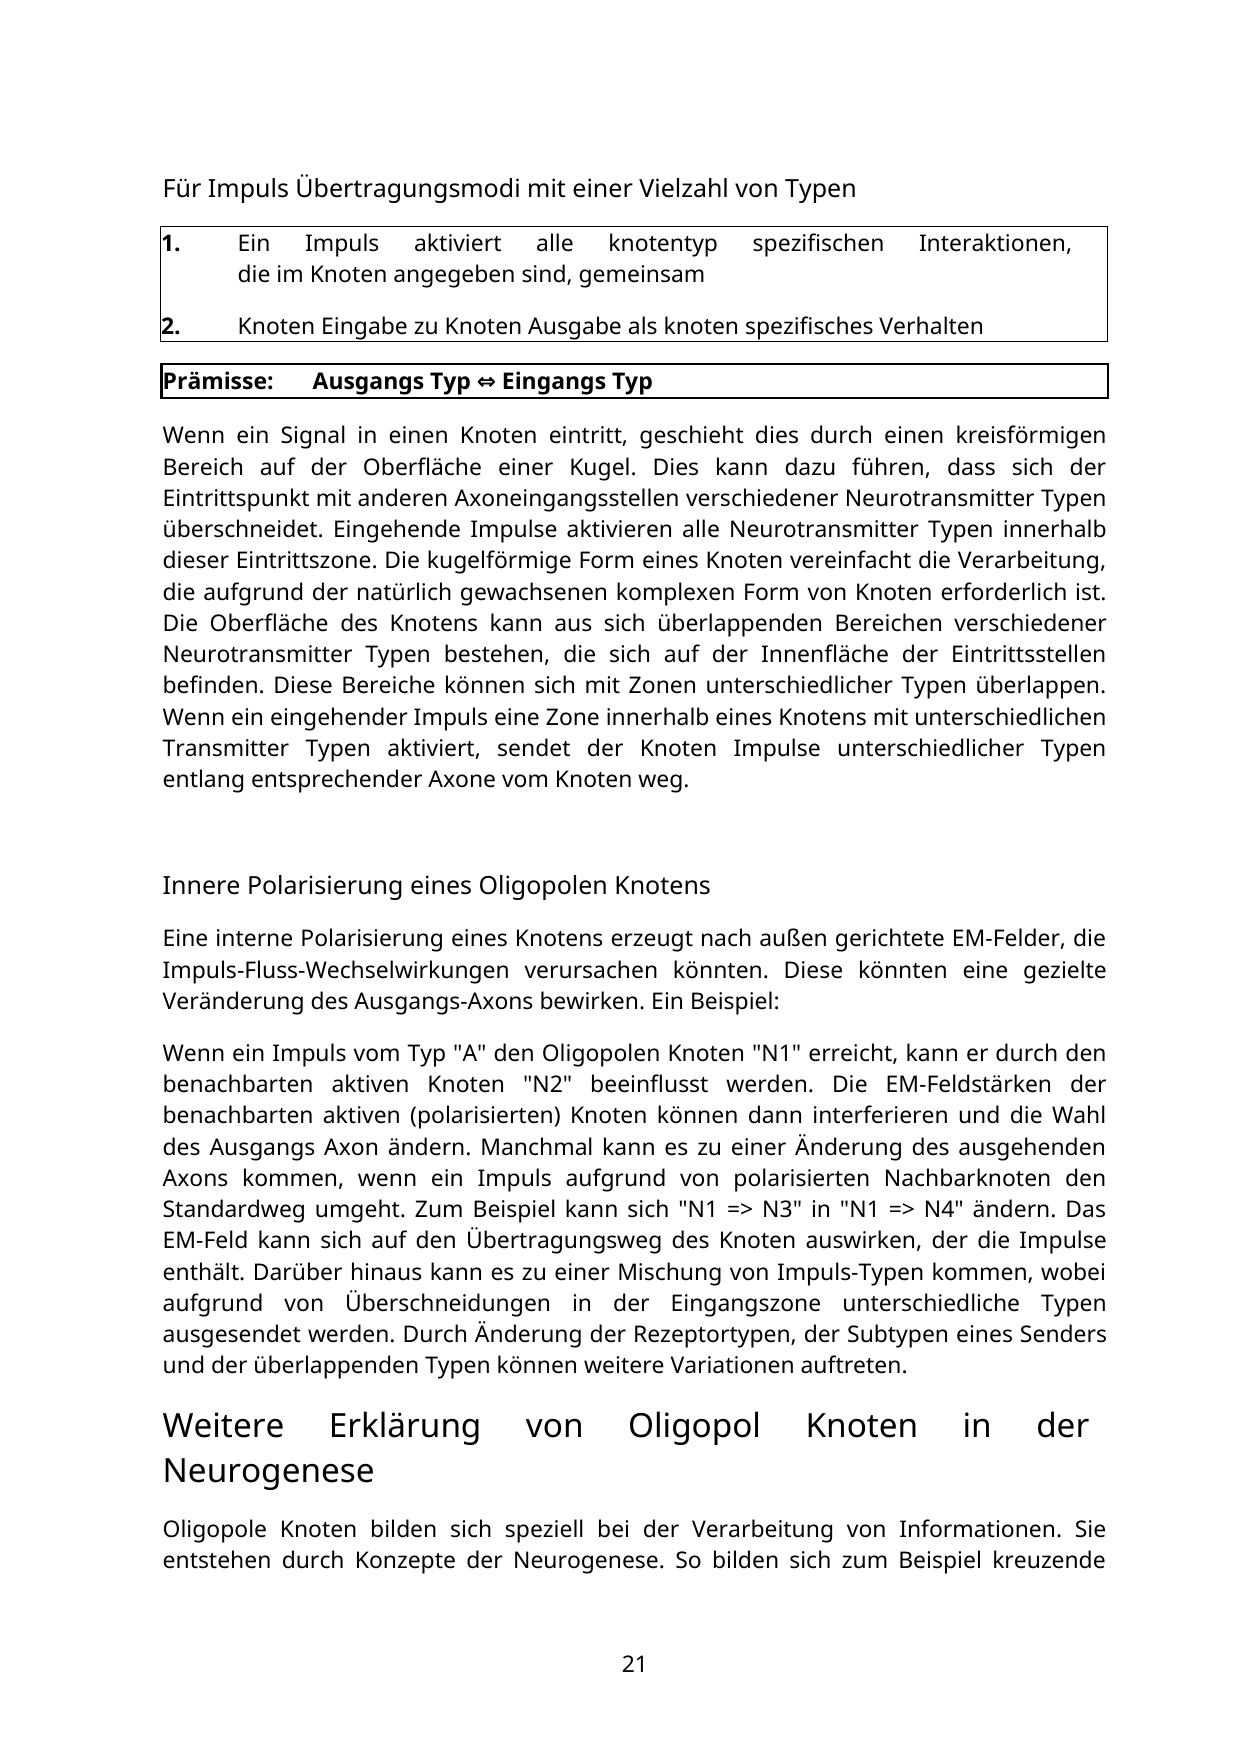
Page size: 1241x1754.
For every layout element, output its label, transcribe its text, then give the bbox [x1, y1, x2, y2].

subtitle Weitere Erklärung von Oligopol Knoten in der Neurogenese [162, 1401, 1090, 1492]
text Wenn ein Signal in einen Knoten eintritt, geschieht dies durch einen kreisförmigen Bereich auf der Oberfläche einer Kugel. Dies kann dazu führen, dass sich der Eintrittspunkt mit anderen Axoneingangsstellen verschiedener Neurotransmitter Typen überschneidet. Eingehende Impulse aktivieren alle Neurotransmitter Typen innerhalb dieser Eintrittszone. Die kugelförmige Form eines Knoten vereinfacht die Verarbeitung, die aufgrund der natürlich gewachsenen komplexen Form von Knoten erforderlich ist. Die Oberfläche des Knotens kann aus sich überlappenden Bereichen verschiedener Neurotransmitter Typen bestehen, die sich auf der Innenfläche der Eintrittsstellen befinden. Diese Bereiche können sich mit Zonen unterschiedlicher Typen überlappen. Wenn ein eingehender Impuls eine Zone innerhalb eines Knotens mit unterschiedlichen Transmitter Typen aktiviert, sendet der Knoten Impulse unterschiedlicher Typen entlang entsprechender Axone vom Knoten weg. [162, 419, 1107, 794]
list Knoten Eingabe zu Knoten Ausgabe als knoten spezifisches Verhalten [161, 309, 1107, 341]
text Wenn ein Impuls vom Typ "A" den Oligopolen Knoten "N1" erreicht, kann er durch den benachbarten aktiven Knoten "N2" beeinflusst werden. Die EM-Feldstärken der benachbarten aktiven (polarisierten) Knoten können dann interferieren und die Wahl des Ausgangs Axon ändern. Manchmal kann es zu einer Änderung des ausgehenden Axons kommen, wenn ein Impuls aufgrund von polarisierten Nachbarknoten den Standardweg umgeht. Zum Beispiel kann sich "N1 => N3" in "N1 => N4" ändern. Das EM-Feld kann sich auf den Übertragungsweg des Knoten auswirken, der die Impulse enthält. Darüber hinaus kann es zu einer Mischung von Impuls-Typen kommen, wobei aufgrund von Überschneidungen in der Eingangszone unterschiedliche Typen ausgesendet werden. Durch Änderung der Rezeptortypen, der Subtypen eines Senders und der überlappenden Typen können weitere Variationen auftreten. [162, 1037, 1107, 1381]
text Oligopole Knoten bilden sich speziell bei der Verarbeitung von Informationen. Sie entstehen durch Konzepte der Neurogenese. So bilden sich zum Beispiel kreuzende [162, 1513, 1107, 1576]
text Prämisse: Ausgangs Typ ⇔ Eingangs Typ [163, 365, 1107, 397]
subtitle Innere Polarisierung eines Oligopolen Knotens [162, 867, 1107, 901]
text Eine interne Polarisierung eines Knotens erzeugt nach außen gerichtete EM-Felder, die Impuls-Fluss-Wechselwirkungen verursachen könnten. Diese könnten eine gezielte Veränderung des Ausgangs-Axons bewirken. Ein Beispiel: [162, 922, 1107, 1016]
list Ein Impuls aktiviert alle knotentyp spezifischen Interaktionen, die im Knoten angegeben sind, gemeinsam [161, 227, 1107, 289]
subtitle Für Impuls Übertragungsmodi mit einer Vielzahl von Typen [162, 171, 1107, 205]
